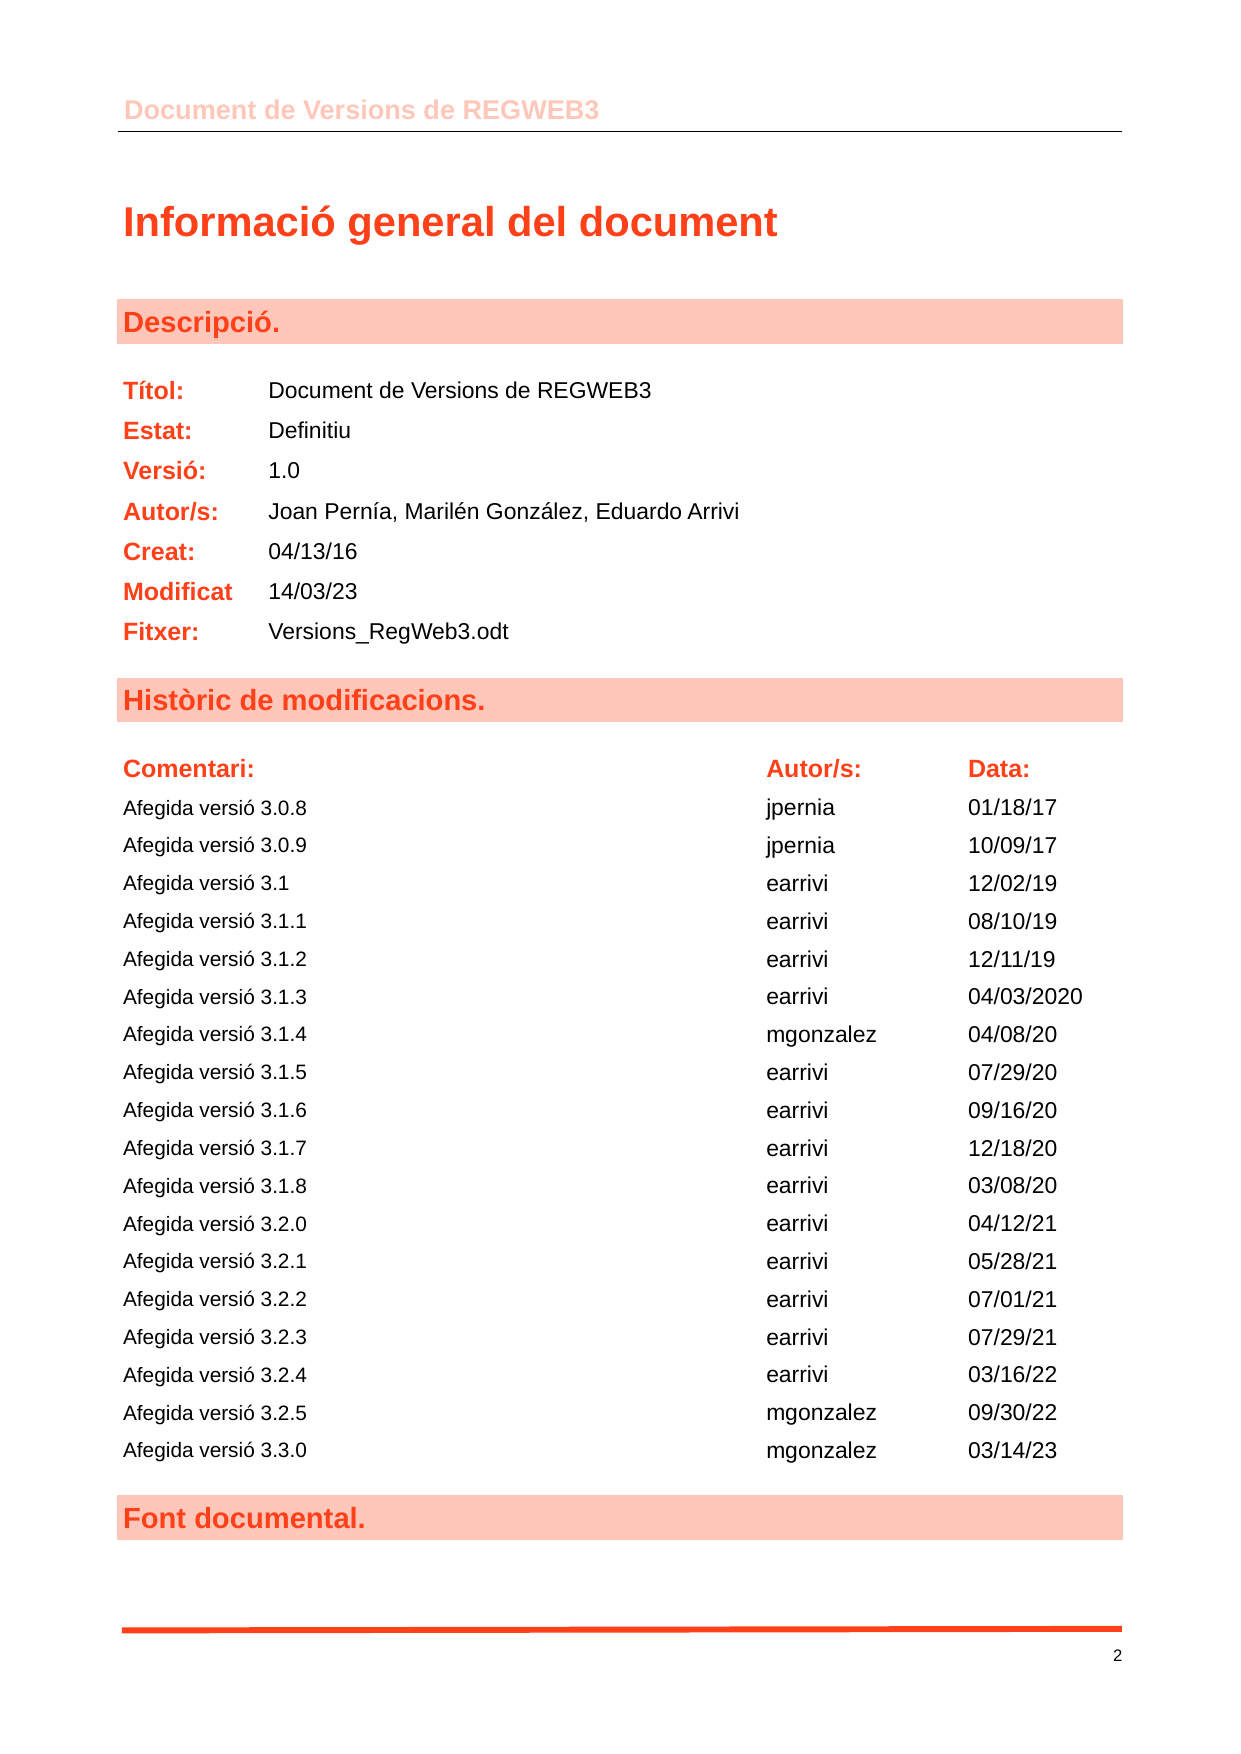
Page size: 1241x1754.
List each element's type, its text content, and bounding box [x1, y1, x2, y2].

table_cell Afegida versió 3.3.0 [117, 1431, 760, 1469]
table_cell 08/03/20 [962, 1167, 1123, 1204]
table_cell Afegida versió 3.1.6 [117, 1091, 760, 1129]
table_cell mgonzalez [760, 1394, 962, 1431]
table_cell Data: [962, 748, 1123, 788]
table_cell Afegida versió 3.0.9 [117, 826, 760, 864]
table_header Informació general del document [117, 192, 1123, 299]
table_cell Fitxer: [117, 611, 262, 652]
table_cell 29/07/20 [962, 1053, 1123, 1091]
table_cell Títol: [117, 370, 262, 410]
table_cell Autor/s: [117, 491, 262, 531]
table_cell Font documental. [117, 1495, 1123, 1540]
table_cell earrivi [760, 1356, 962, 1393]
table_cell Creat: [117, 531, 262, 571]
table_cell Afegida versió 3.2.2 [117, 1280, 760, 1318]
table_cell earrivi [760, 1242, 962, 1280]
table_cell Descripció. [117, 299, 1123, 344]
table_cell 12/11/19 [962, 940, 1123, 978]
table_cell 16/03/22 [962, 1356, 1123, 1393]
table_cell earrivi [760, 1053, 962, 1091]
table_cell earrivi [760, 1129, 962, 1167]
table_cell 09/10/17 [962, 826, 1123, 864]
table_cell 14/03/23 [962, 1431, 1123, 1469]
table_cell 08/10/19 [962, 902, 1123, 940]
table_cell Afegida versió 3.1.7 [117, 1129, 760, 1167]
table_cell Afegida versió 3.2.0 [117, 1205, 760, 1242]
table_cell Definitiu [262, 410, 1123, 451]
table_cell 16/09/20 [962, 1091, 1123, 1129]
table_cell Afegida versió 3.0.8 [117, 789, 760, 826]
table_cell earrivi [760, 940, 962, 978]
table_cell earrivi [760, 1318, 962, 1356]
table_cell Afegida versió 3.1.1 [117, 902, 760, 940]
table_cell 28/05/21 [962, 1242, 1123, 1280]
table_cell earrivi [760, 1167, 962, 1204]
table_cell Estat: [117, 410, 262, 451]
table_cell earrivi [760, 902, 962, 940]
table_cell Afegida versió 3.2.3 [117, 1318, 760, 1356]
table_cell Afegida versió 3.1.8 [117, 1167, 760, 1204]
table_cell mgonzalez [760, 1015, 962, 1053]
table_cell [117, 652, 1123, 677]
table_cell [117, 723, 1123, 748]
table_cell Comentari: [117, 748, 760, 788]
table_cell 1.0 [262, 451, 1123, 491]
table_cell Joan Pernía, Marilén González, Eduardo Arrivi [262, 491, 1123, 531]
table_cell 12/04/21 [962, 1205, 1123, 1242]
table_cell 30/09/22 [962, 1394, 1123, 1431]
table_cell earrivi [760, 978, 962, 1015]
table_cell Afegida versió 3.2.1 [117, 1242, 760, 1280]
table_cell Històric de modificacions. [117, 678, 1123, 722]
table_cell 12/02/19 [962, 864, 1123, 902]
table_cell 01/07/21 [962, 1280, 1123, 1318]
table_cell [117, 1469, 1123, 1495]
table_cell 29/07/21 [962, 1318, 1123, 1356]
table_cell jpernia [760, 826, 962, 864]
table_cell Afegida versió 3.1.2 [117, 940, 760, 978]
table_cell 18/12/20 [962, 1129, 1123, 1167]
table_cell Modificat [117, 571, 262, 611]
table_cell Afegida versió 3.1.3 [117, 978, 760, 1015]
table_cell Afegida versió 3.1 [117, 864, 760, 902]
table_cell [117, 344, 1123, 370]
table_cell Document de Versions de REGWEB3 [262, 370, 1123, 410]
table_cell 18/01/17 [962, 789, 1123, 826]
table_cell earrivi [760, 1205, 962, 1242]
table_cell earrivi [760, 1091, 962, 1129]
table_cell Afegida versió 3.1.5 [117, 1053, 760, 1091]
table_cell mgonzalez [760, 1431, 962, 1469]
table_cell Afegida versió 3.2.4 [117, 1356, 760, 1393]
table_cell 04/03/2020 [962, 978, 1123, 1015]
table_cell earrivi [760, 1280, 962, 1318]
table_cell earrivi [760, 864, 962, 902]
table_cell Autor/s: [760, 748, 962, 788]
table_cell [117, 1540, 1123, 1566]
table_cell Versió: [117, 451, 262, 491]
table_cell 13/04/16 [262, 531, 1123, 571]
table_cell jpernia [760, 789, 962, 826]
table_cell 08/04/20 [962, 1015, 1123, 1053]
table_cell Afegida versió 3.2.5 [117, 1394, 760, 1431]
table_cell Afegida versió 3.1.4 [117, 1015, 760, 1053]
table_cell Versions_RegWeb3.odt [262, 611, 1123, 652]
table_cell 14/03/23 [262, 571, 1123, 611]
